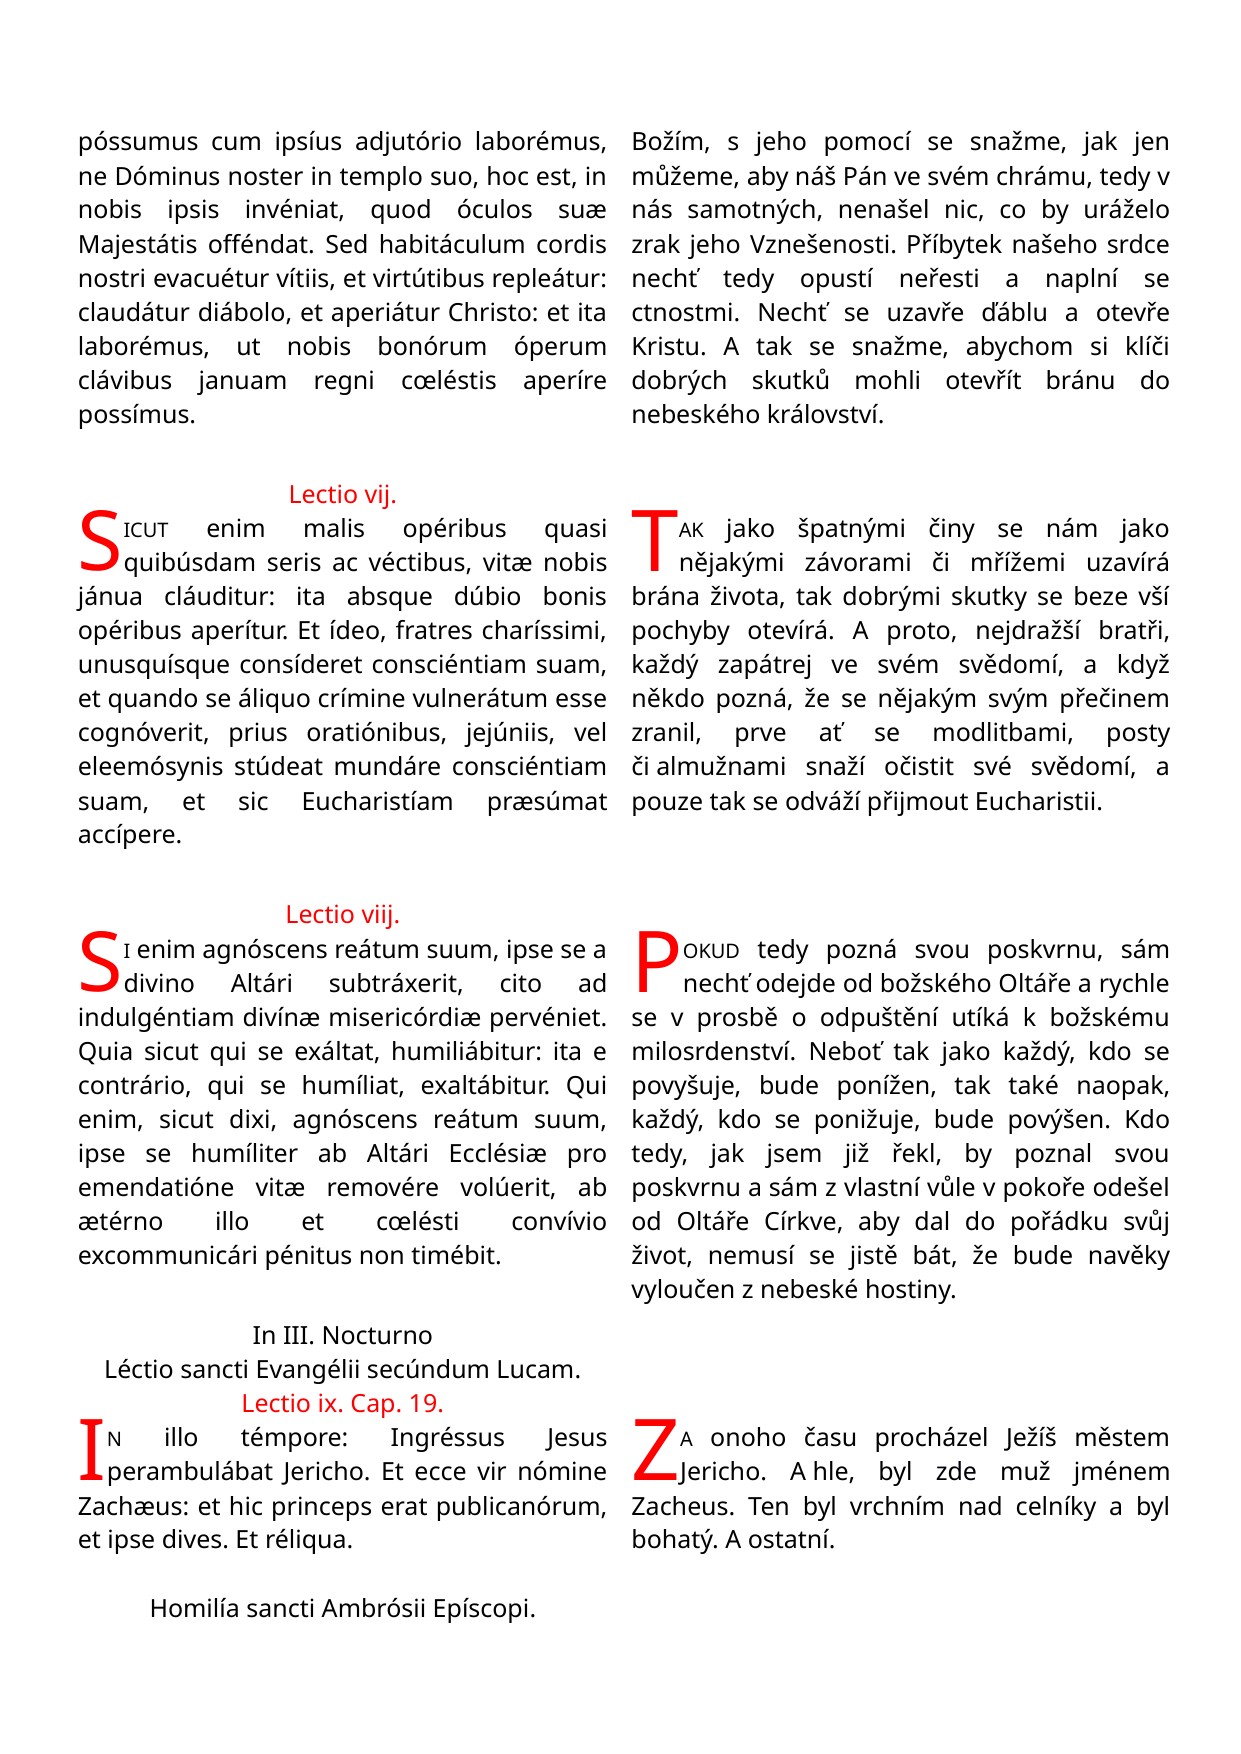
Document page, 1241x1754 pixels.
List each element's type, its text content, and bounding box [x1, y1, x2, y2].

table_cell póssumus cum ipsíus adjutório laborémus, ne Dóminus noster in templo suo, hoc est, in nobis ipsis invéniat, quod óculos suæ Majestátis offéndat. Sed habitáculum cordis nostri evacuétur vítiis, et virtútibus repleátur: claudátur diábolo, et aperiátur Christo: et ita laborémus, ut nobis bonórum óperum clávibus januam regni cœléstis aperíre possímus. [66, 118, 619, 471]
table_cell Pokud tedy pozná svou poskvrnu, sám nechť odejde od božského Oltáře a rychle se v prosbě o odpuštění utíká k božskému milosrdenství. Neboť tak jako každý, kdo se povyšuje, bude ponížen, tak také naopak, každý, kdo se ponižuje, bude povýšen. Kdo tedy, jak jsem již řekl, by poznal svou poskvrnu a sám z vlastní vůle v pokoře odešel od Oltáře Církve, aby dal do pořádku svůj život, nemusí se jistě bát, že bude navěky vyloučen z nebeské hostiny. [619, 891, 1182, 1312]
table_cell Tak jako špatnými činy se nám jako nějakými závorami či mřížemi uzavírá brána života, tak dobrými skutky se beze vší pochyby otevírá. A proto, nejdražší bratři, každý zapátrej ve svém svědomí, a když někdo pozná, že se nějakým svým přečinem zranil, prve ať se modlitbami, posty či almužnami snaží očistit své svědomí, a pouze tak se odváží přijmout Eucharistii. [619, 471, 1182, 891]
table_cell Lectio vij. Sicut enim malis opéribus quasi quibúsdam seris ac véctibus, vitæ nobis jánua cláuditur: ita absque dúbio bonis opéribus aperítur. Et ídeo, fratres charíssimi, unusquísque consíderet consciéntiam suam, et quando se áliquo crímine vulnerátum esse cognóverit, prius oratiónibus, jejúniis, vel eleemósynis stúdeat mundáre consciéntiam suam, et sic Eucharistíam præsúmat accípere. [66, 471, 619, 891]
table_cell In III. Nocturno Léctio sancti Evangélii secúndum Lucam. Lectio ix. Cap. 19. In illo témpore: Ingréssus Jesus perambulábat Jericho. Et ecce vir nómine Zachæus: et hic princeps erat publicanórum, et ipse dives. Et réliqua. Homilía sancti Ambrósii Epíscopi. Lib. 8. in Luc. prope finem. Zachæus, statúra pusíllus, hoc est, nulla nobilitátis ingénitæ dignitáte sublímis, exíguus méritis sicut pópulus natiónum, audíto Dómini Salvatóris advéntu, quem sui non recéperant, vidére cupiébat. Sed nemo fácile Jesum videt: nemo potest Jesum vidére constitútus in terra. Et quia non Prophétas, non legem habébat, tamquam formæ grátiam naturális, ascéndit in sycómorum, vanitátem scílicet Judæórum vestígio suo próterens, errata quoque córrigens superióris ætátis: et ideo Jesum in interióris domus recépit hospítio. [66, 1312, 619, 1630]
table_cell Lectio viij. Si enim agnóscens reátum suum, ipse se a divino Altári subtráxerit, cito ad indulgéntiam divínæ misericórdiæ pervéniet. Quia sicut qui se exáltat, humiliábitur: ita e contrário, qui se humíliat, exaltábitur. Qui enim, sicut dixi, agnóscens reátum suum, ipse se humíliter ab Altári Ecclésiæ pro emendatióne vitæ removére volúerit, ab ætérno illo et cœlésti convívio excommunicári pénitus non timébit. [66, 891, 619, 1312]
table_cell Za onoho času procházel Ježíš městem Jericho. A hle, byl zde muž jménem Zacheus. Ten byl vrchním nad celníky a byl bohatý. A ostatní. Zacheus byl postavou malý, tedy žádná vrozená vznešenost mu nepřidala na výšce, byl malý i zásluhami, stejně jako lid pohans­kých Národů. Když se však dozvěděl o příchodu Pána Spasitele, kterého jeho národ nepřijal, zatoužil jej vidět. Ale Ježíše nikdo jen tak snadno neuvidí. Nikdo, kdo žije na zemi, nedokáže Ježíše spatřit. A protože neměl Proroky ani zákon, využil výhody přírodního útvaru a vylezl na fíkovník, tedy pošlapal marnivost Židů svýma nohama, tím napravil chyby dřívějšího věku a přijal tedy Ježíše jako hosta do nitra svého domu. [619, 1312, 1182, 1630]
table_cell Božím, s jeho pomocí se snažme, jak jen můžeme, aby náš Pán ve svém chrámu, tedy v nás samotných, nenašel nic, co by uráželo zrak jeho Vznešenosti. Příbytek našeho srdce nechť tedy opustí neřesti a naplní se ctnostmi. Nechť se uzavře ďáblu a otevře Kristu. A tak se snažme, abychom si klíči dobrých skutků mohli otevřít bránu do nebeského království. [619, 118, 1182, 471]
